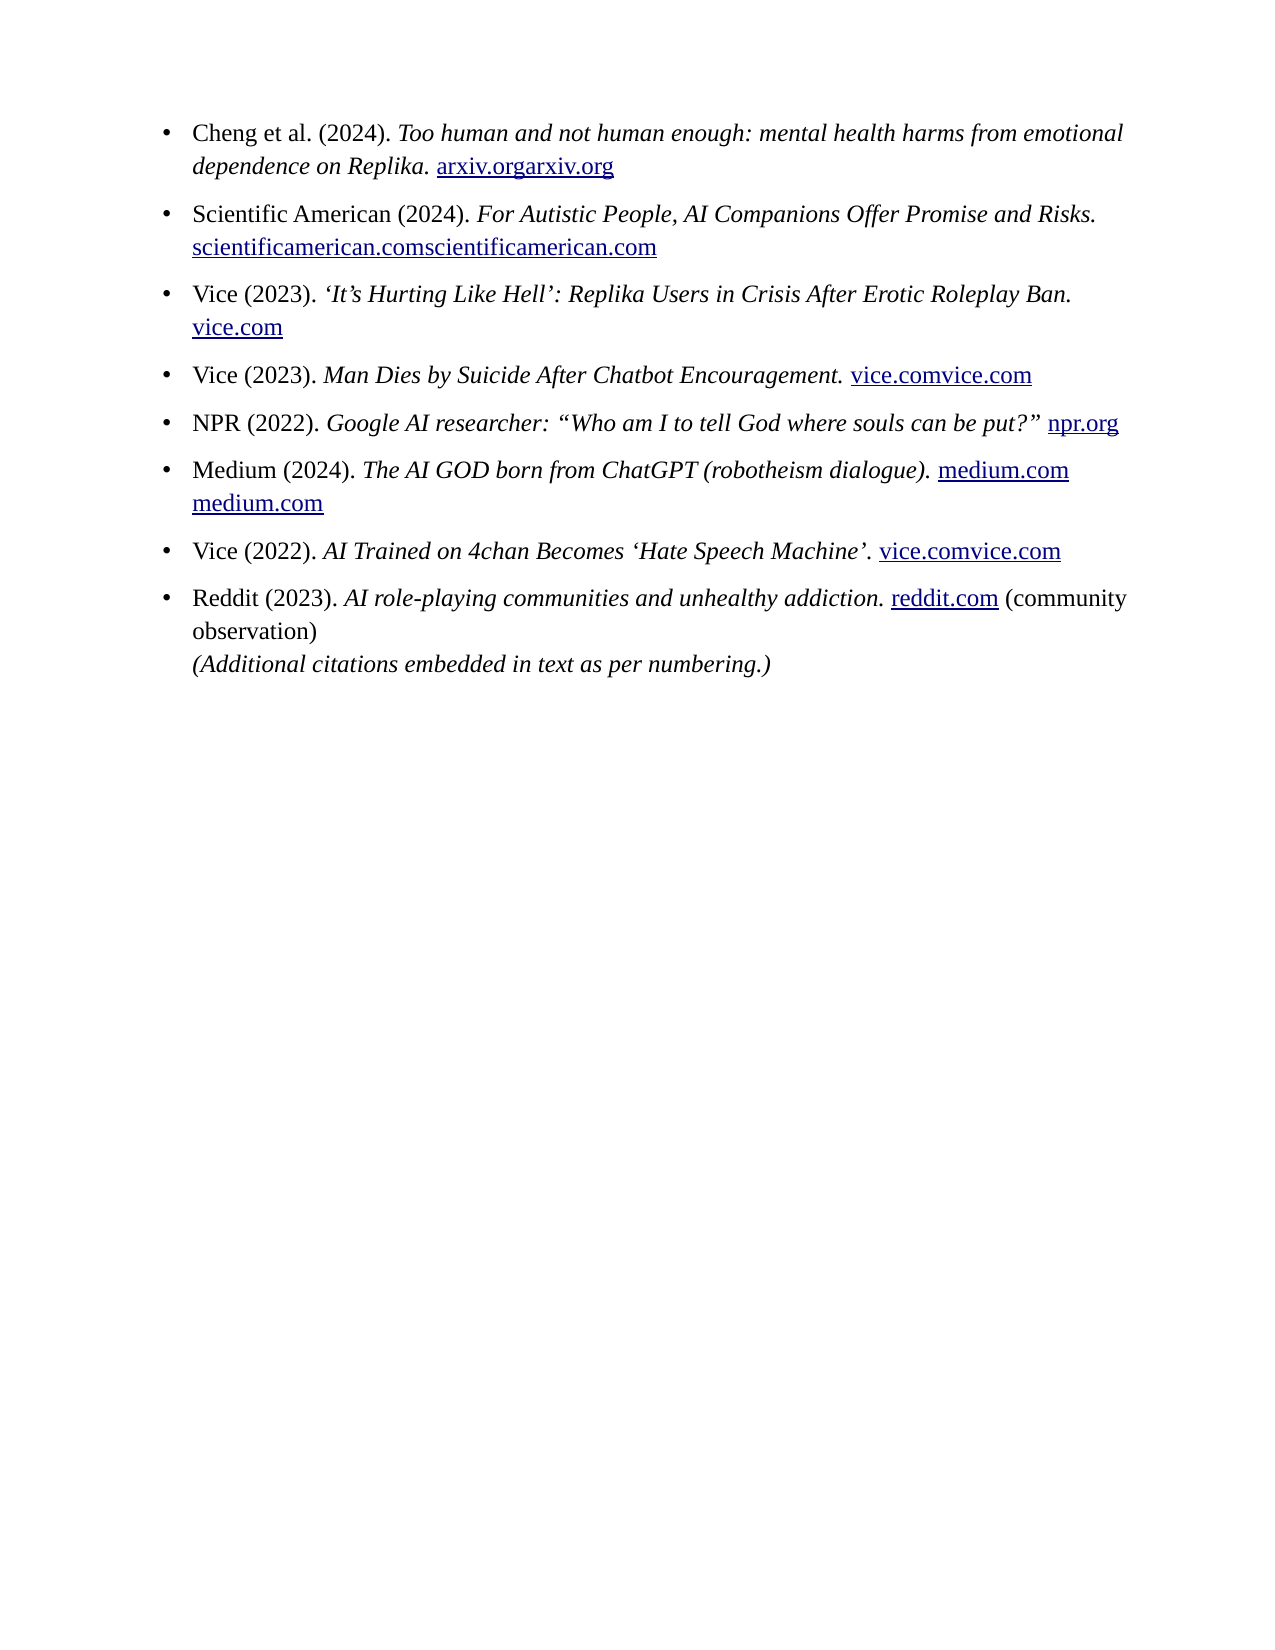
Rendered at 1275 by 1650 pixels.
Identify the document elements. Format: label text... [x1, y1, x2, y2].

list Medium (2024). The AI GOD born from ChatGPT (robotheism dialogue). medium.com​medium.com [162, 455, 1157, 517]
list NPR (2022). Google AI researcher: “Who am I to tell God where souls can be put?” npr.org [162, 408, 1157, 436]
list Vice (2023). Man Dies by Suicide After Chatbot Encouragement. vice.com​vice.com [162, 360, 1157, 389]
list Vice (2022). AI Trained on 4chan Becomes ‘Hate Speech Machine’. vice.com​vice.com [162, 536, 1157, 564]
list Cheng et al. (2024). Too human and not human enough: mental health harms from emotional dependence on Replika. arxiv.org​arxiv.org [162, 118, 1157, 180]
list Vice (2023). ‘It’s Hurting Like Hell’: Replika Users in Crisis After Erotic Roleplay Ban. vice.com [162, 279, 1157, 341]
list Scientific American (2024). For Autistic People, AI Companions Offer Promise and Risks. scientificamerican.com​scientificamerican.com [162, 199, 1157, 261]
list Reddit (2023). AI role-playing communities and unhealthy addiction. reddit.com (community observation) (Additional citations embedded in text as per numbering.) [162, 583, 1157, 678]
